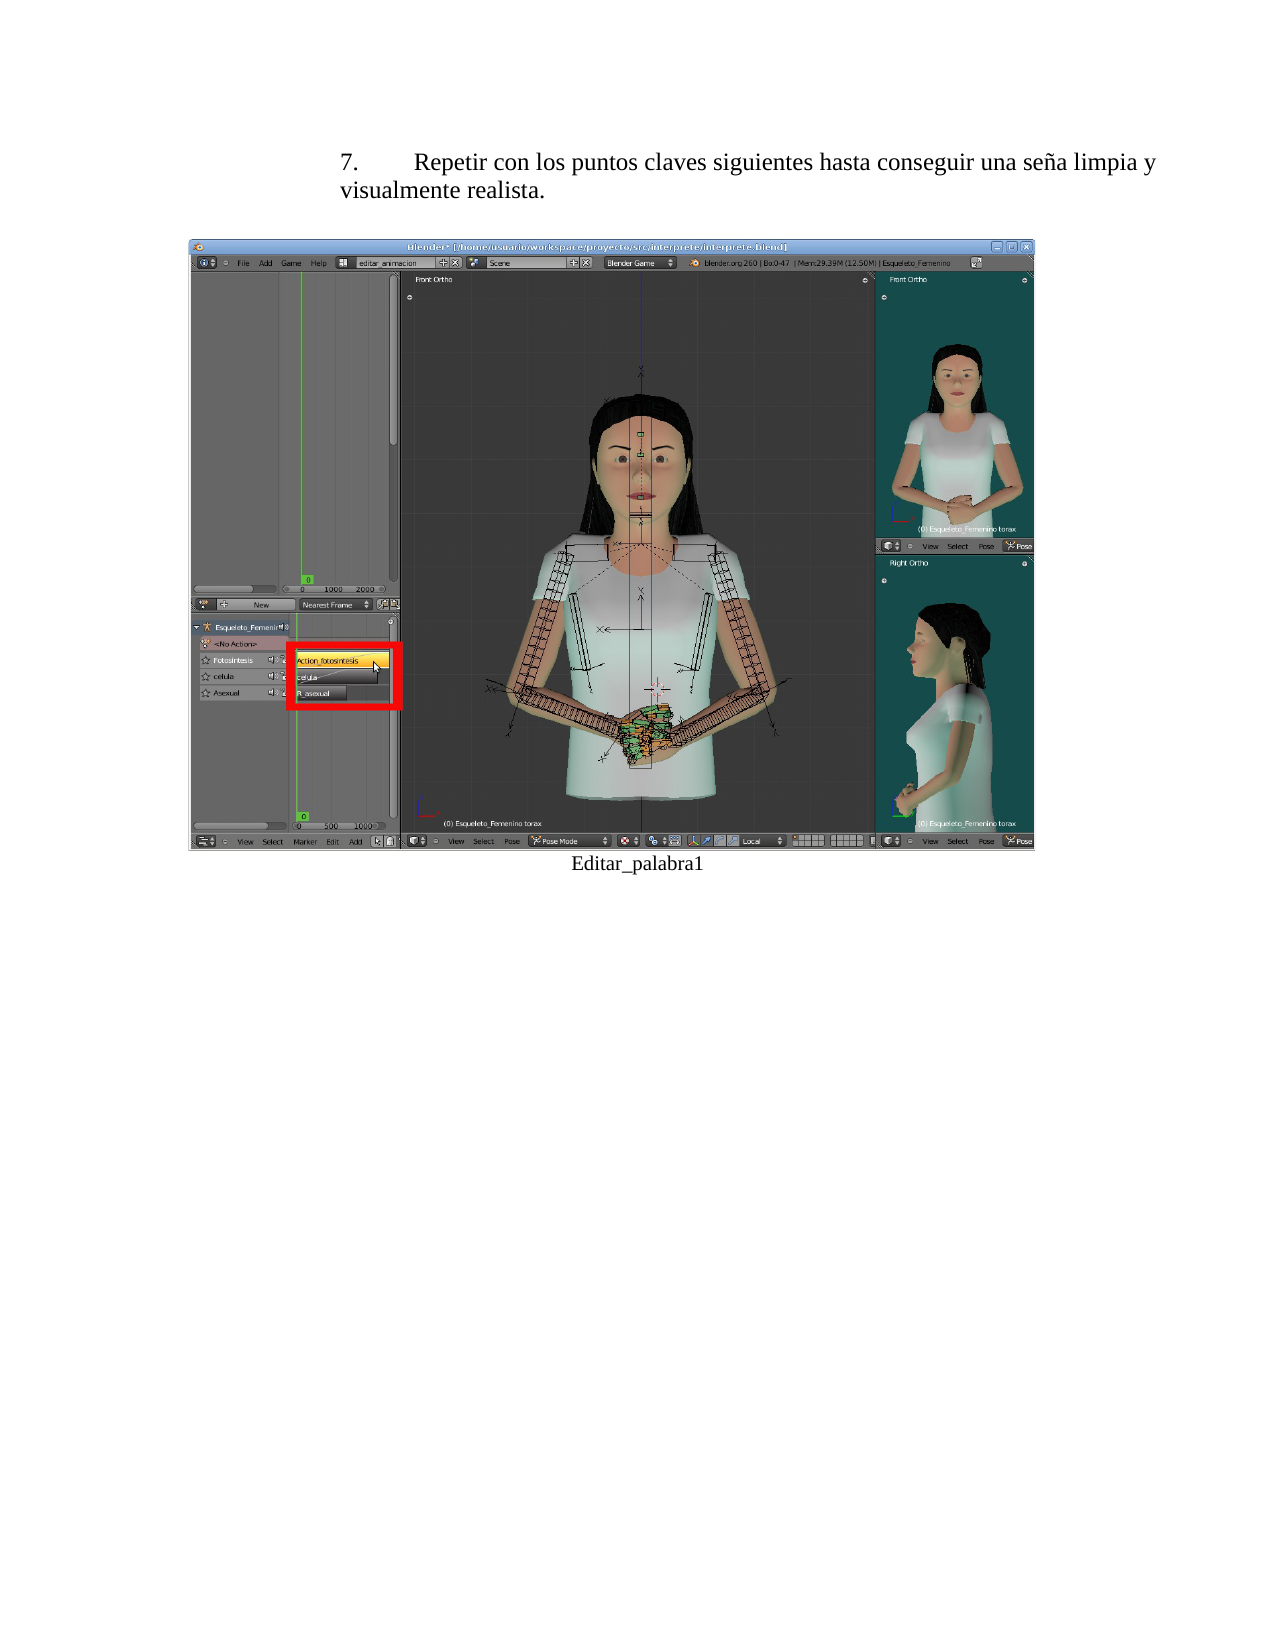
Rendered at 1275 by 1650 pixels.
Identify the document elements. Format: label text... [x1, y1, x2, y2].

text Editar_palabra1 [118, 233, 1157, 874]
picture [188, 239, 1036, 851]
list Repetir con los puntos claves siguientes hasta conseguir una seña limpia y visualmente realista. [340, 147, 1157, 204]
